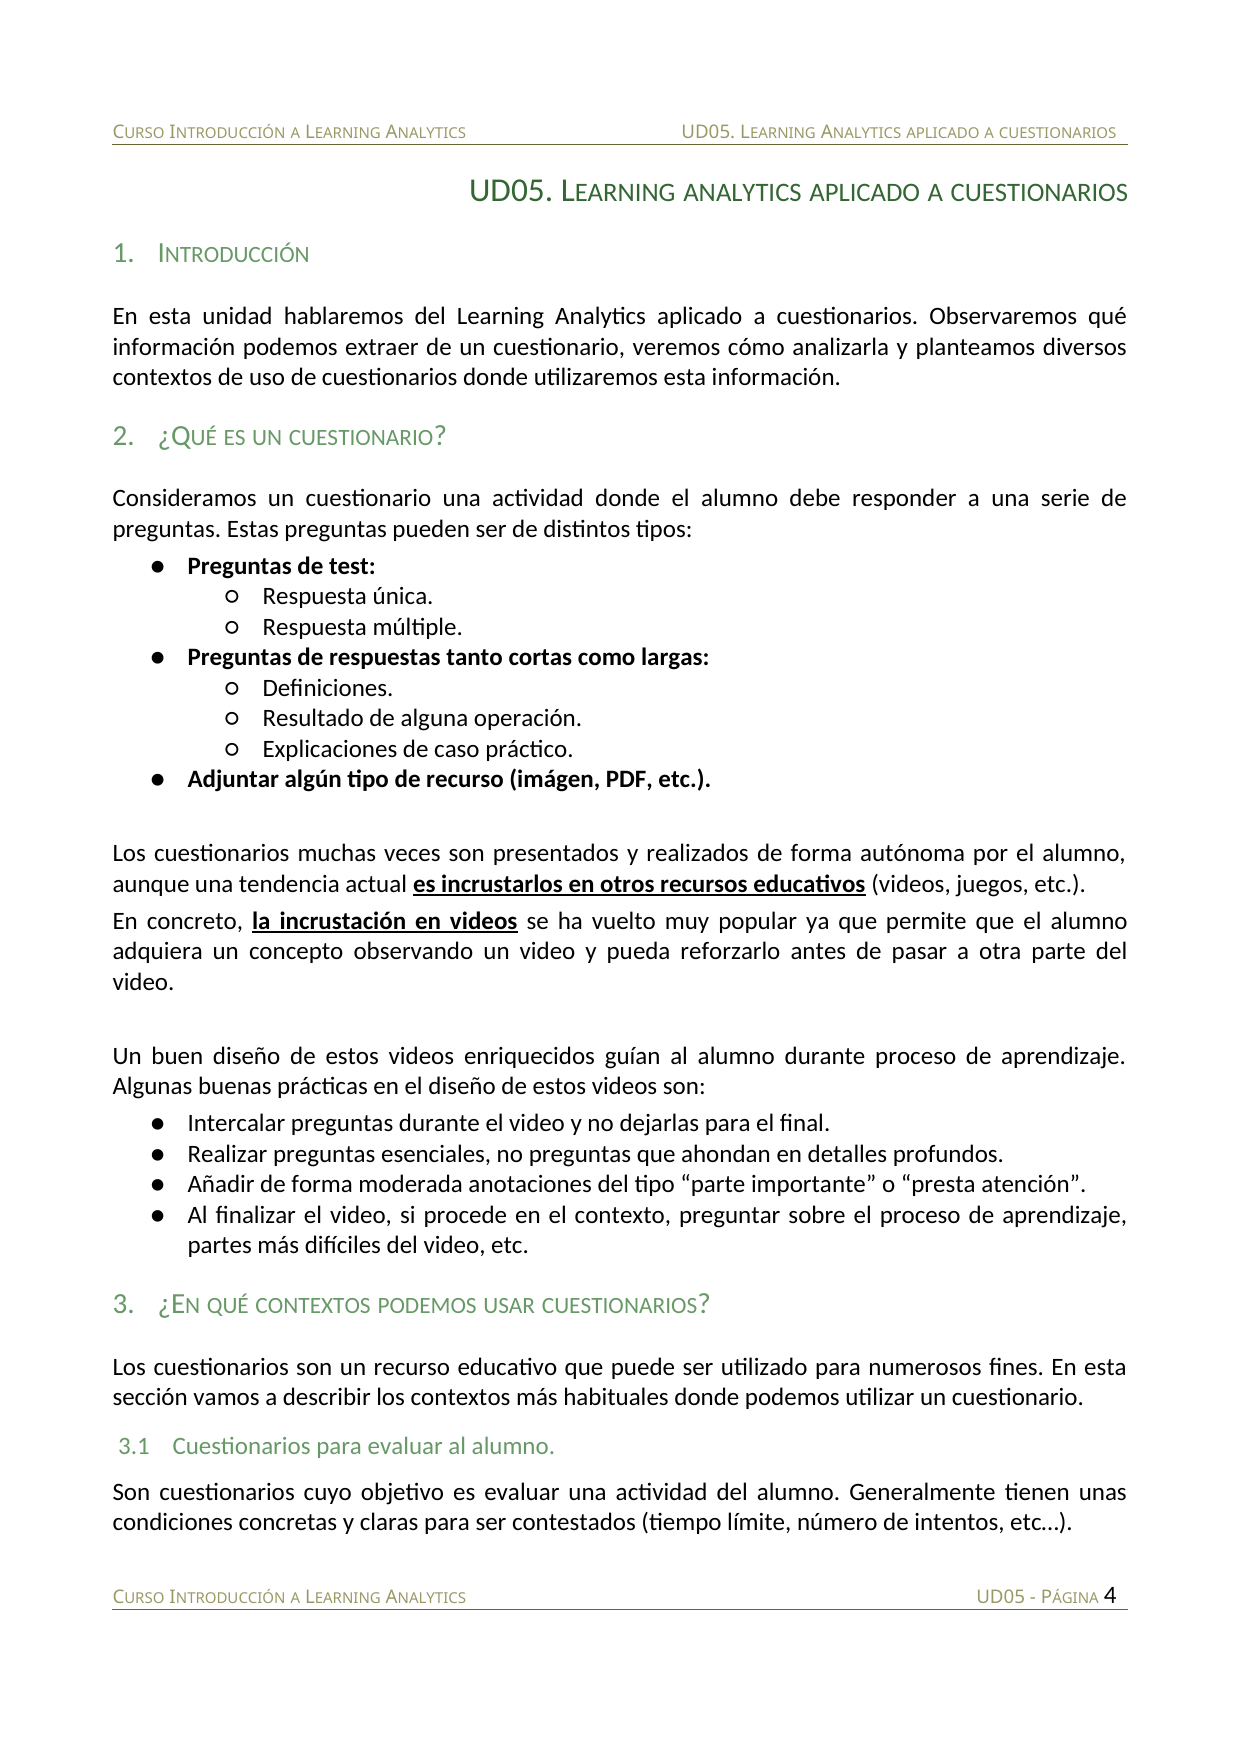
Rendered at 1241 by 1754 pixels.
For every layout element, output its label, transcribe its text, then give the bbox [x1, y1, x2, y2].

list Preguntas de test: [150, 550, 1128, 580]
subtitle ¿Qué es un cuestionario? [112, 417, 1128, 452]
text Un buen diseño de estos videos enriquecidos guían al alumno durante proceso de aprendizaje. Algunas buenas prácticas en el diseño de estos videos son: [112, 1040, 1128, 1101]
text En concreto, la incrustación en videos se ha vuelto muy popular ya que permite que el alumno adquiera un concepto observando un video y pueda reforzarlo antes de pasar a otra parte del video. [112, 905, 1128, 997]
list Añadir de forma moderada anotaciones del tipo “parte importante” o “presta atención”. [150, 1168, 1128, 1199]
list Al finalizar el video, si procede en el contexto, preguntar sobre el proceso de aprendizaje, partes más difíciles del video, etc. [150, 1199, 1128, 1260]
list Adjuntar algún tipo de recurso (imágen, PDF, etc.). [150, 763, 1128, 794]
text Consideramos un cuestionario una actividad donde el alumno debe responder a una serie de preguntas. Estas preguntas pueden ser de distintos tipos: [112, 482, 1128, 543]
subtitle ¿En qué contextos podemos usar cuestionarios? [112, 1285, 1128, 1321]
list Resultado de alguna operación. [225, 702, 1128, 733]
text En esta unidad hablaremos del Learning Analytics aplicado a cuestionarios. Observaremos qué información podemos extraer de un cuestionario, veremos cómo analizarla y planteamos diversos contextos de uso de cuestionarios donde utilizaremos esta información. [112, 300, 1128, 392]
list Respuesta múltiple. [225, 611, 1128, 641]
list Respuesta única. [225, 580, 1128, 611]
text Son cuestionarios cuyo objetivo es evaluar una actividad del alumno. Generalmente tienen unas condiciones concretas y claras para ser contestados (tiempo límite, número de intentos, etc…). [112, 1476, 1128, 1537]
text Los cuestionarios son un recurso educativo que puede ser utilizado para numerosos fines. En esta sección vamos a describir los contextos más habituales donde podemos utilizar un cuestionario. [112, 1351, 1128, 1412]
subtitle Cuestionarios para evaluar al alumno. [112, 1431, 1128, 1461]
list Explicaciones de caso práctico. [225, 733, 1128, 763]
text UD05. Learning analytics aplicado a cuestionarios [112, 169, 1128, 210]
list Preguntas de respuestas tanto cortas como largas: [150, 641, 1128, 672]
text Los cuestionarios muchas veces son presentados y realizados de forma autónoma por el alumno, aunque una tendencia actual es incrustarlos en otros recursos educativos (videos, juegos, etc.). [112, 837, 1128, 898]
list Definiciones. [225, 672, 1128, 702]
list Intercalar preguntas durante el video y no dejarlas para el final. [150, 1107, 1128, 1138]
list Realizar preguntas esenciales, no preguntas que ahondan en detalles profundos. [150, 1138, 1128, 1168]
subtitle Introducción [112, 234, 1128, 270]
